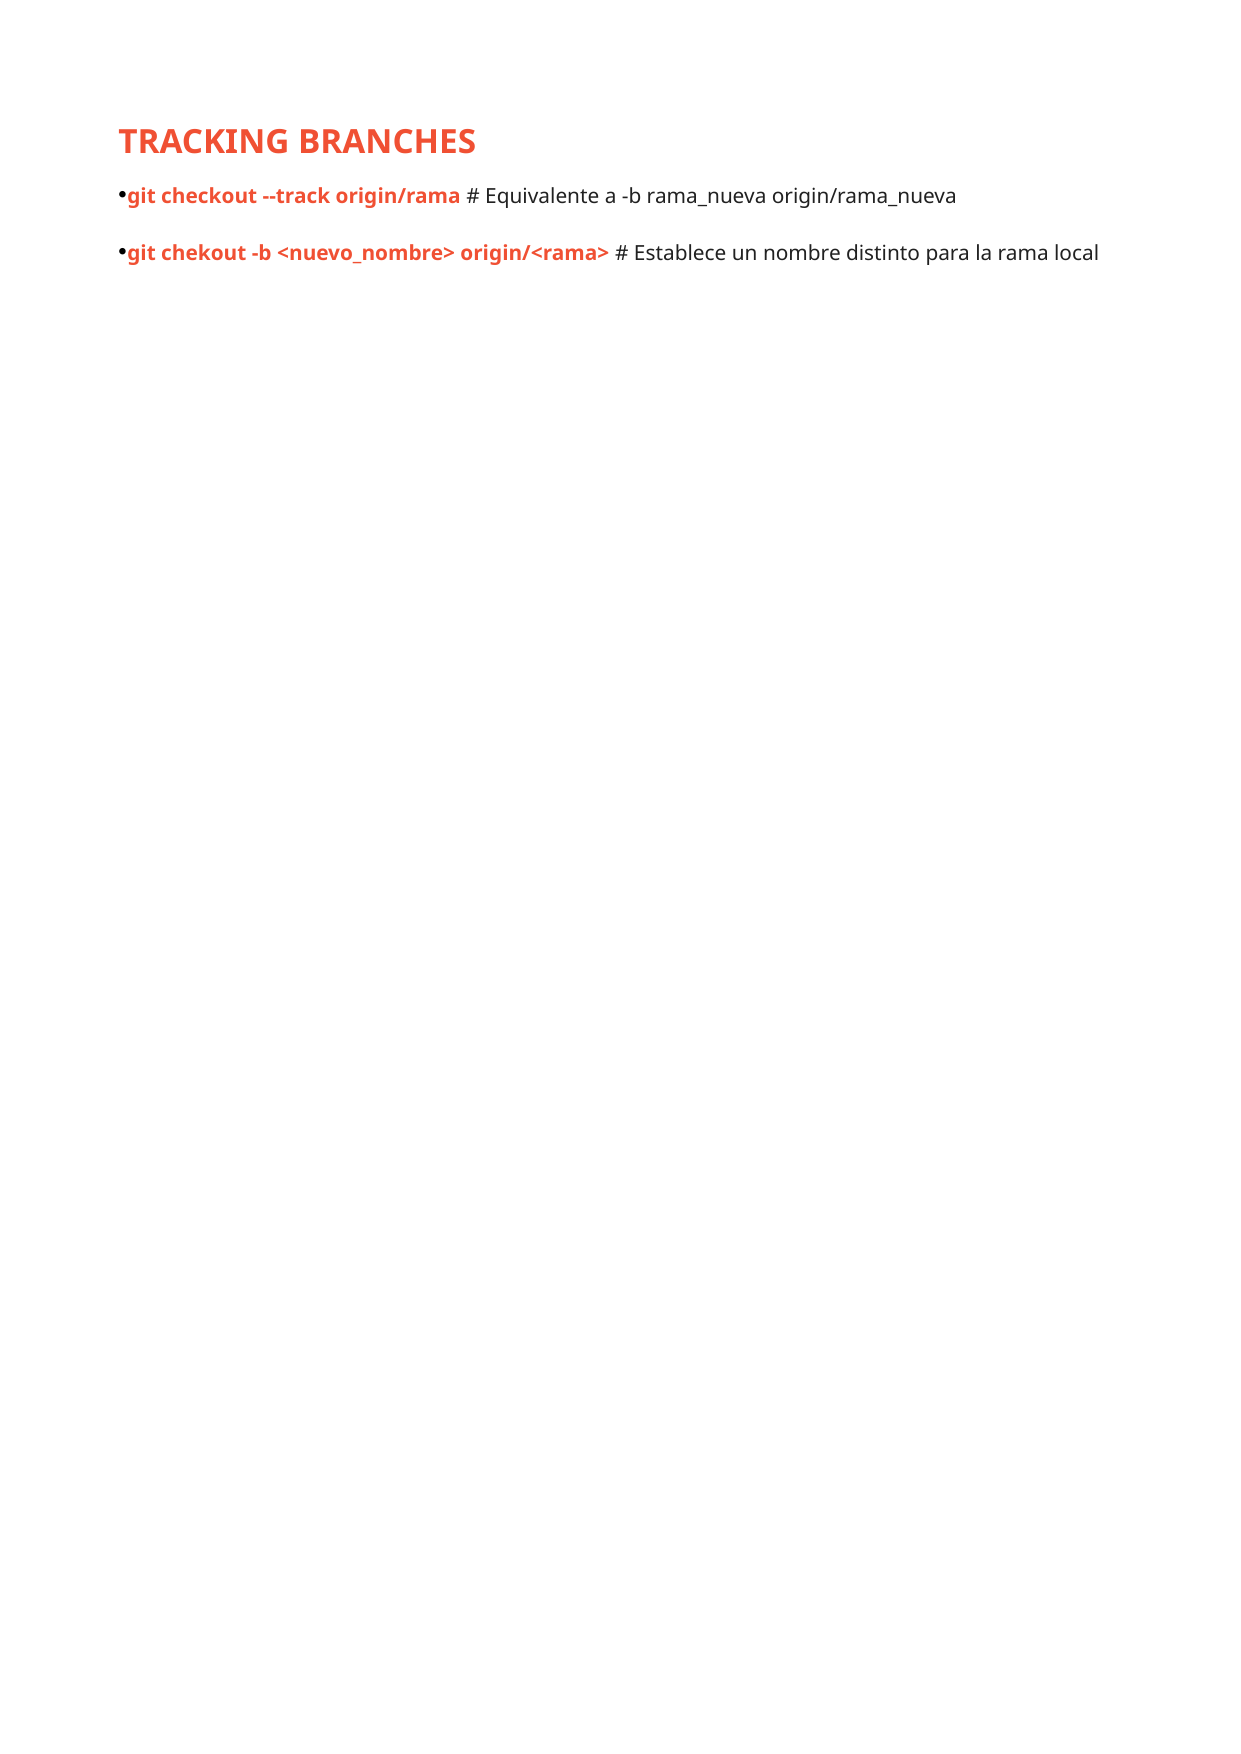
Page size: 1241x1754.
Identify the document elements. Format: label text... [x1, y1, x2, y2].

list git chekout -b <nuevo_nombre> origin/<rama> # Establece un nombre distinto para la rama local [118, 238, 1122, 267]
subtitle TRACKING BRANCHES [118, 118, 1122, 163]
list git checkout --track origin/rama # Equivalente a -b rama_nueva origin/rama_nueva [118, 182, 1122, 210]
